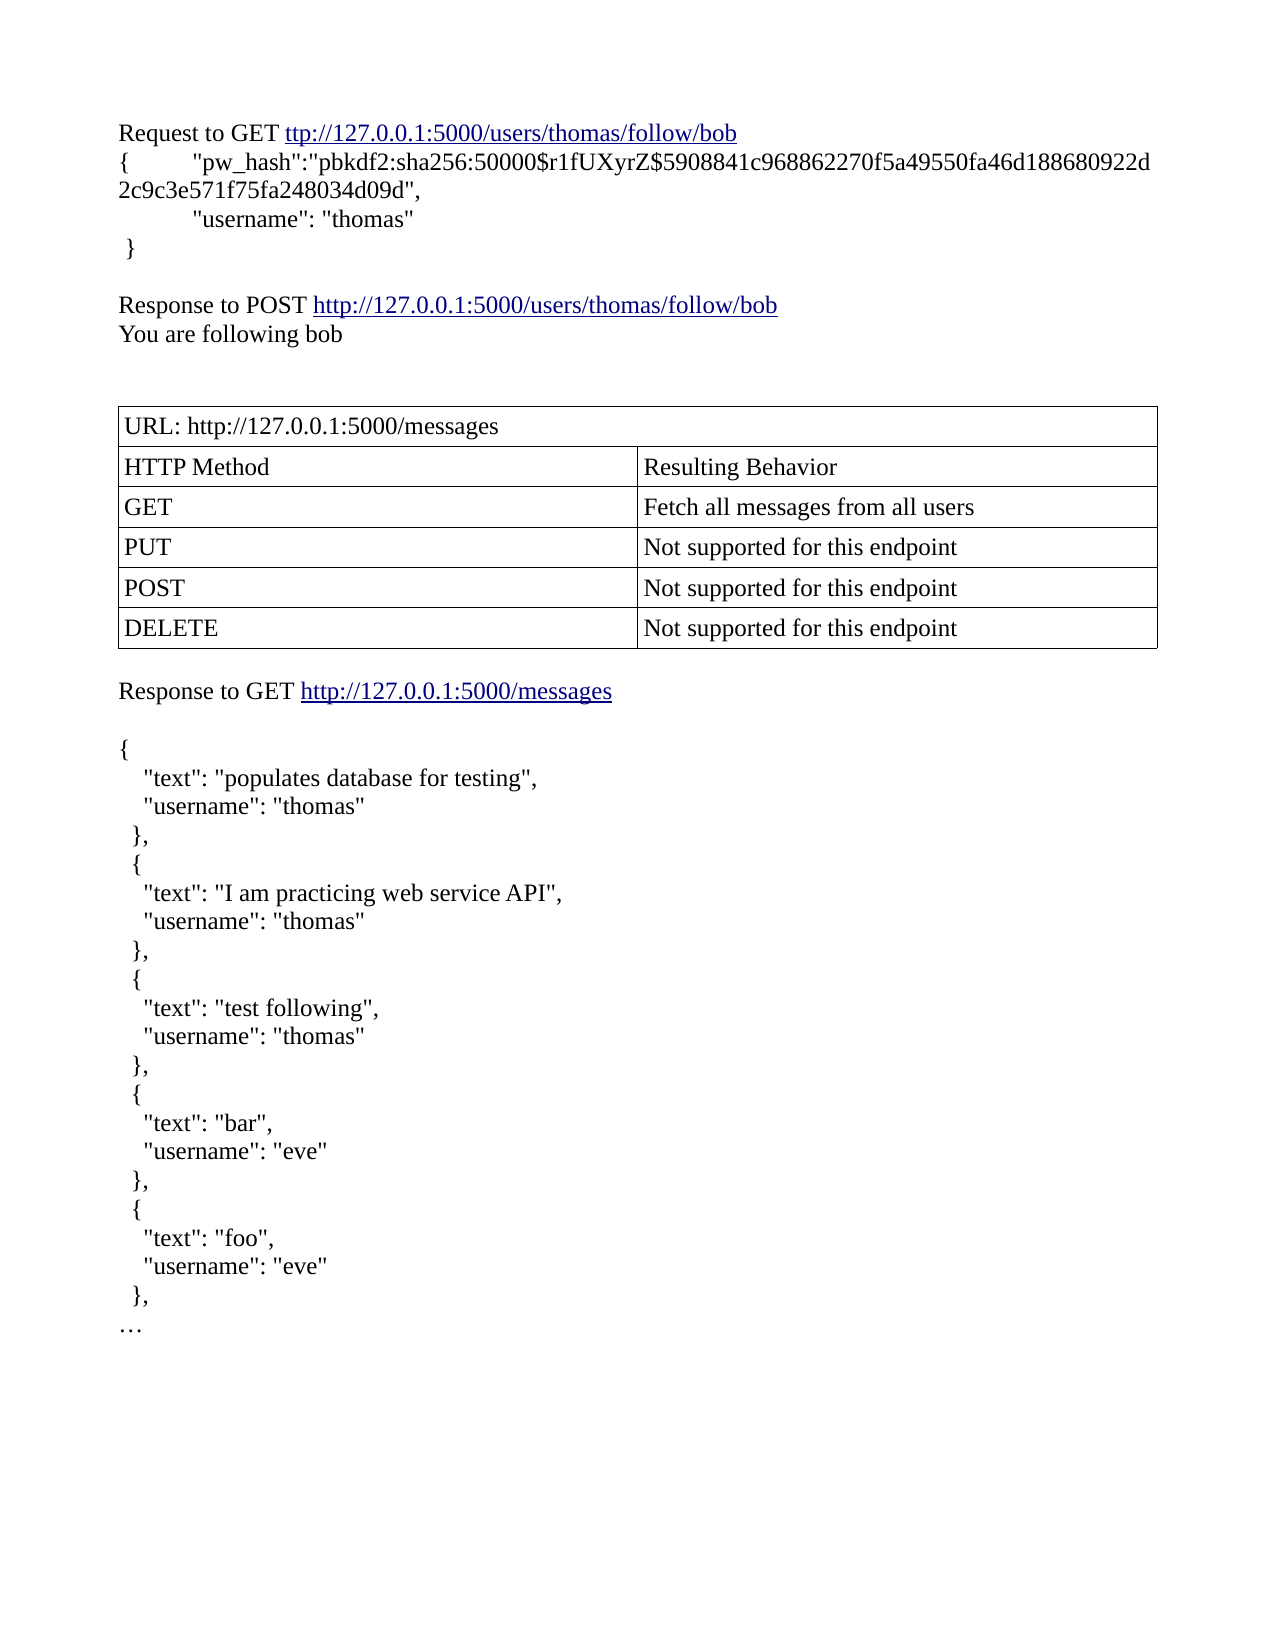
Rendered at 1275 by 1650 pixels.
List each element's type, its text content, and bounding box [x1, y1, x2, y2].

text "text": "foo", [118, 1223, 1157, 1251]
text }, [118, 1050, 1157, 1079]
text "username": "thomas" [118, 906, 1157, 935]
table_cell DELETE [119, 608, 637, 647]
text { [118, 964, 1157, 993]
text "text": "test following", [118, 993, 1157, 1021]
table_cell GET [119, 487, 637, 527]
text } [118, 233, 1157, 262]
table_cell HTTP Method [119, 447, 637, 486]
text "username": "thomas" [118, 1021, 1157, 1050]
text { [118, 1079, 1157, 1108]
text You are following bob [118, 319, 1157, 348]
text "username": "thomas" [118, 204, 1157, 233]
text }, [118, 935, 1157, 964]
text "username": "eve" [118, 1136, 1157, 1165]
text "text": "bar", [118, 1108, 1157, 1136]
text "username": "thomas" [118, 791, 1157, 820]
table_cell PUT [119, 528, 637, 567]
table_cell Not supported for this endpoint [638, 568, 1157, 607]
table_cell POST [119, 568, 637, 607]
text }, [118, 1280, 1157, 1309]
text { [118, 734, 1157, 763]
text Request to GET ttp://127.0.0.1:5000/users/thomas/follow/bob [118, 118, 1157, 147]
table_header URL: http://127.0.0.1:5000/messages [119, 407, 1157, 446]
text { [118, 849, 1157, 878]
text "username": "eve" [118, 1251, 1157, 1280]
text }, [118, 820, 1157, 849]
text Response to POST http://127.0.0.1:5000/users/thomas/follow/bob [118, 291, 1157, 319]
text "text": "populates database for testing", [118, 763, 1157, 791]
table_cell Resulting Behavior [638, 447, 1157, 486]
table_cell Not supported for this endpoint [638, 528, 1157, 567]
text { "pw_hash":"pbkdf2:sha256:50000$r1fUXyrZ$5908841c968862270f5a49550fa46d188680922d2c9c3e571f75fa248034d09d", [118, 147, 1157, 204]
text … [118, 1309, 1157, 1338]
text "text": "I am practicing web service API", [118, 878, 1157, 906]
text }, [118, 1165, 1157, 1194]
table_cell Not supported for this endpoint [638, 608, 1157, 647]
table_cell Fetch all messages from all users [638, 487, 1157, 527]
text Response to GET http://127.0.0.1:5000/messages [118, 676, 1157, 705]
text { [118, 1194, 1157, 1223]
